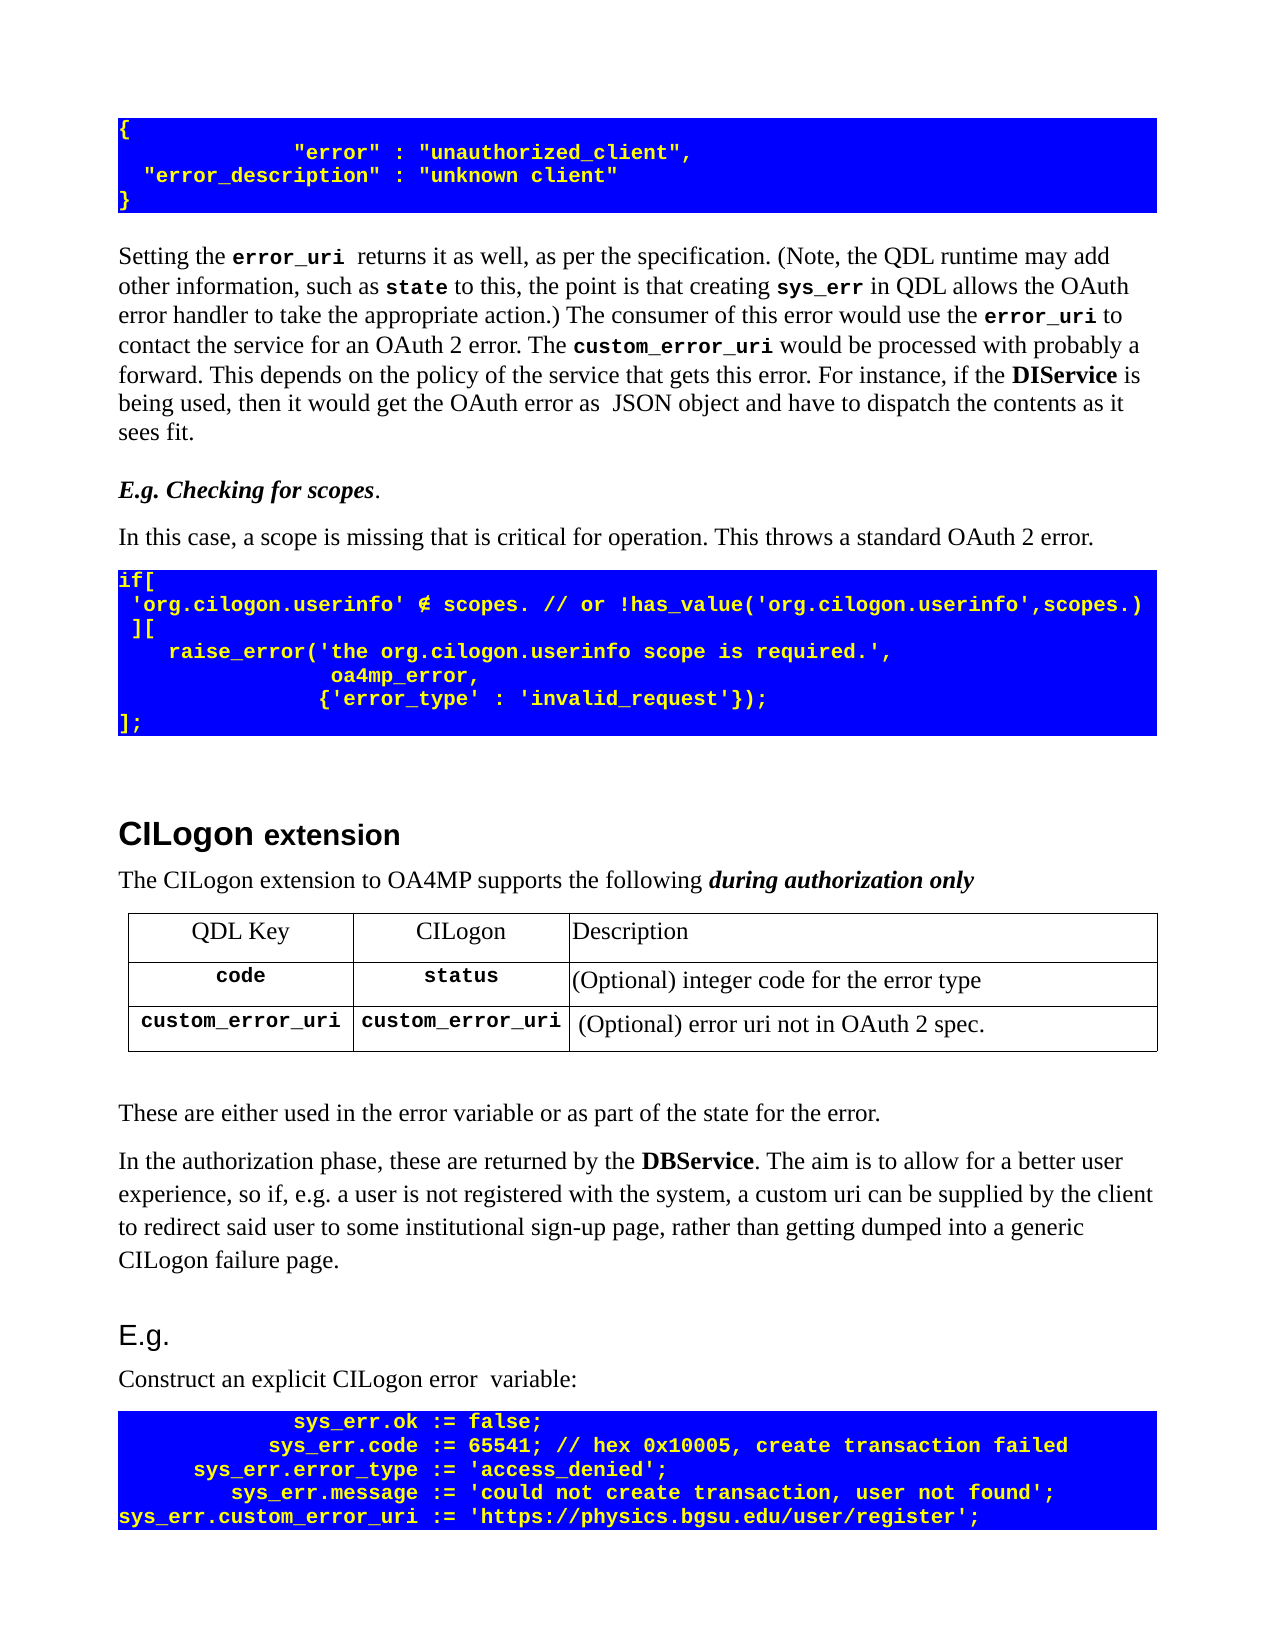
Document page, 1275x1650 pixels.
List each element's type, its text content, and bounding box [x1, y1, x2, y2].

text oa4mp_error, {'error_type' : 'invalid_request'}); ]; [118, 664, 1157, 736]
text The CILogon extension to OA4MP supports the following during authorization only [118, 865, 1157, 894]
table_header CILogon [354, 914, 569, 962]
table_cell (Optional) error uri not in OAuth 2 spec. [570, 1007, 1157, 1051]
text These are either used in the error variable or as part of the state for the error. [118, 1098, 1157, 1127]
text sys_err.code := 65541; // hex 0x10005, create transaction failed [118, 1435, 1157, 1459]
text if[ 'org.cilogon.userinfo' ∉ scopes. // or !has_value('org.cilogon.userinfo',scopes.) [118, 570, 1157, 617]
text sys_err.ok := false; [118, 1411, 1157, 1435]
text Setting the error_uri returns it as well, as per the specification. (Note, the QDL runtime may add other information, such as state to this, the point is that creating sys_err in QDL allows the OAuth error handler to take the appropriate action.) The consumer of this error would use the error_uri to contact the service for an OAuth 2 error. The custom_error_uri would be processed with probably a forward. This depends on the policy of the service that gets this error. For instance, if the DIService is being used, then it would get the OAuth error as JSON object and have to dispatch the contents as it sees fit. [118, 241, 1157, 446]
table_cell custom_error_uri [129, 1007, 353, 1051]
table_cell status [354, 963, 569, 1006]
table_cell (Optional) integer code for the error type [570, 963, 1157, 1006]
text ][ [118, 617, 1157, 641]
text "error" : "unauthorized_client", [118, 142, 1157, 165]
table_header QDL Key [129, 914, 353, 962]
text E.g. Checking for scopes. [118, 475, 1157, 503]
text { [118, 118, 1157, 142]
text sys_err.custom_error_uri := 'https://physics.bgsu.edu/user/register'; [118, 1506, 1157, 1530]
text Construct an explicit CILogon error variable: [118, 1364, 1157, 1393]
subtitle E.g. [118, 1318, 1157, 1351]
text sys_err.error_type := 'access_denied'; [118, 1459, 1157, 1482]
table_cell code [129, 963, 353, 1006]
text In this case, a scope is missing that is critical for operation. This throws a standard OAuth 2 error. [118, 522, 1157, 551]
text raise_error('the org.cilogon.userinfo scope is required.', [118, 641, 1157, 664]
table_cell custom_error_uri [354, 1007, 569, 1051]
text In the authorization phase, these are returned by the DBService. The aim is to allow for a better user experience, so if, e.g. a user is not registered with the system, a custom uri can be supplied by the client to redirect said user to some institutional sign-up page, rather than getting dumped into a generic CILogon failure page. [118, 1146, 1157, 1274]
text sys_err.message := 'could not create transaction, user not found'; [118, 1482, 1157, 1506]
table_header Description [570, 914, 1157, 962]
text } [118, 189, 1157, 213]
text "error_description" : "unknown client" [118, 165, 1157, 189]
subtitle CILogon extension [118, 814, 1157, 852]
